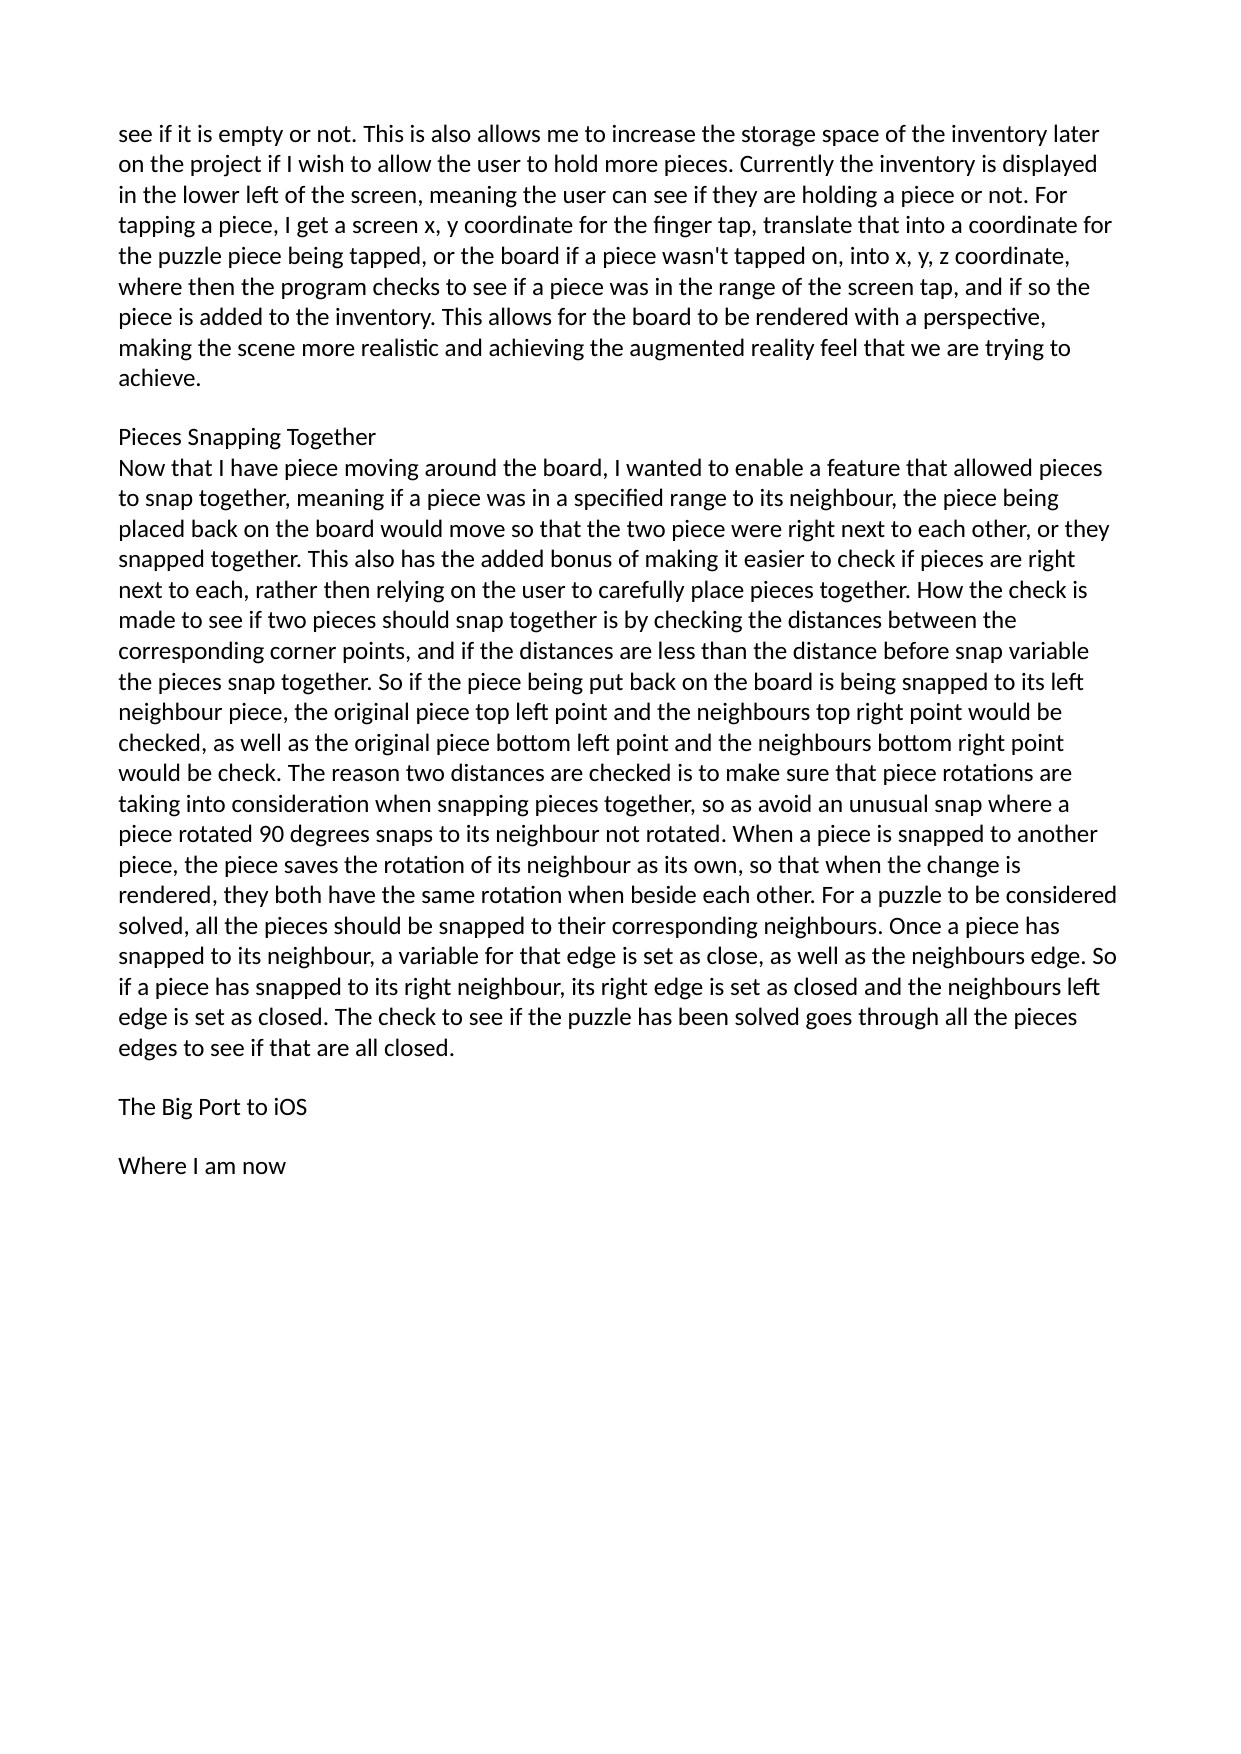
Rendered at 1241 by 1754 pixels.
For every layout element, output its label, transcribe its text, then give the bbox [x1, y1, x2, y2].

text made to see if two pieces should snap together is by checking the distances between the [118, 605, 1122, 635]
text Where I am now [118, 1151, 1122, 1181]
text on the project if I wish to allow the user to hold more pieces. Currently the inventory is displayed [118, 149, 1122, 179]
text piece, the piece saves the rotation of its neighbour as its own, so that when the change is [118, 849, 1122, 879]
text in the lower left of the screen, meaning the user can see if they are holding a piece or not. For [118, 179, 1122, 210]
text checked, as well as the original piece bottom left point and the neighbours bottom right point [118, 727, 1122, 757]
text edge is set as closed. The check to see if the puzzle has been solved goes through all the pieces [118, 1001, 1122, 1032]
text next to each, rather then relying on the user to carefully place pieces together. How the check is [118, 574, 1122, 605]
text solved, all the pieces should be snapped to their corresponding neighbours. Once a piece has [118, 910, 1122, 940]
text placed back on the board would move so that the two piece were right next to each other, or they [118, 513, 1122, 544]
text piece is added to the inventory. This allows for the board to be rendered with a perspective, [118, 301, 1122, 332]
text taking into consideration when snapping pieces together, so as avoid an unusual snap where a [118, 788, 1122, 818]
text snapped together. This also has the added bonus of making it easier to check if pieces are right [118, 544, 1122, 574]
text see if it is empty or not. This is also allows me to increase the storage space of the inventory later [118, 118, 1122, 149]
text Now that I have piece moving around the board, I wanted to enable a feature that allowed pieces [118, 452, 1122, 483]
text achieve. [118, 362, 1122, 393]
text making the scene more realistic and achieving the augmented reality feel that we are trying to [118, 332, 1122, 362]
text where then the program checks to see if a piece was in the range of the screen tap, and if so the [118, 271, 1122, 301]
text The Big Port to iOS [118, 1091, 1122, 1122]
text rendered, they both have the same rotation when beside each other. For a puzzle to be considered [118, 879, 1122, 910]
text edges to see if that are all closed. [118, 1032, 1122, 1062]
text the pieces snap together. So if the piece being put back on the board is being snapped to its left [118, 666, 1122, 696]
text piece rotated 90 degrees snaps to its neighbour not rotated. When a piece is snapped to another [118, 818, 1122, 849]
text would be check. The reason two distances are checked is to make sure that piece rotations are [118, 757, 1122, 788]
text the puzzle piece being tapped, or the board if a piece wasn't tapped on, into x, y, z coordinate, [118, 240, 1122, 271]
text neighbour piece, the original piece top left point and the neighbours top right point would be [118, 696, 1122, 727]
text to snap together, meaning if a piece was in a specified range to its neighbour, the piece being [118, 483, 1122, 513]
text corresponding corner points, and if the distances are less than the distance before snap variable [118, 635, 1122, 666]
text tapping a piece, I get a screen x, y coordinate for the finger tap, translate that into a coordinate for [118, 210, 1122, 240]
text snapped to its neighbour, a variable for that edge is set as close, as well as the neighbours edge. So [118, 940, 1122, 971]
text if a piece has snapped to its right neighbour, its right edge is set as closed and the neighbours left [118, 971, 1122, 1001]
text Pieces Snapping Together [118, 422, 1122, 452]
